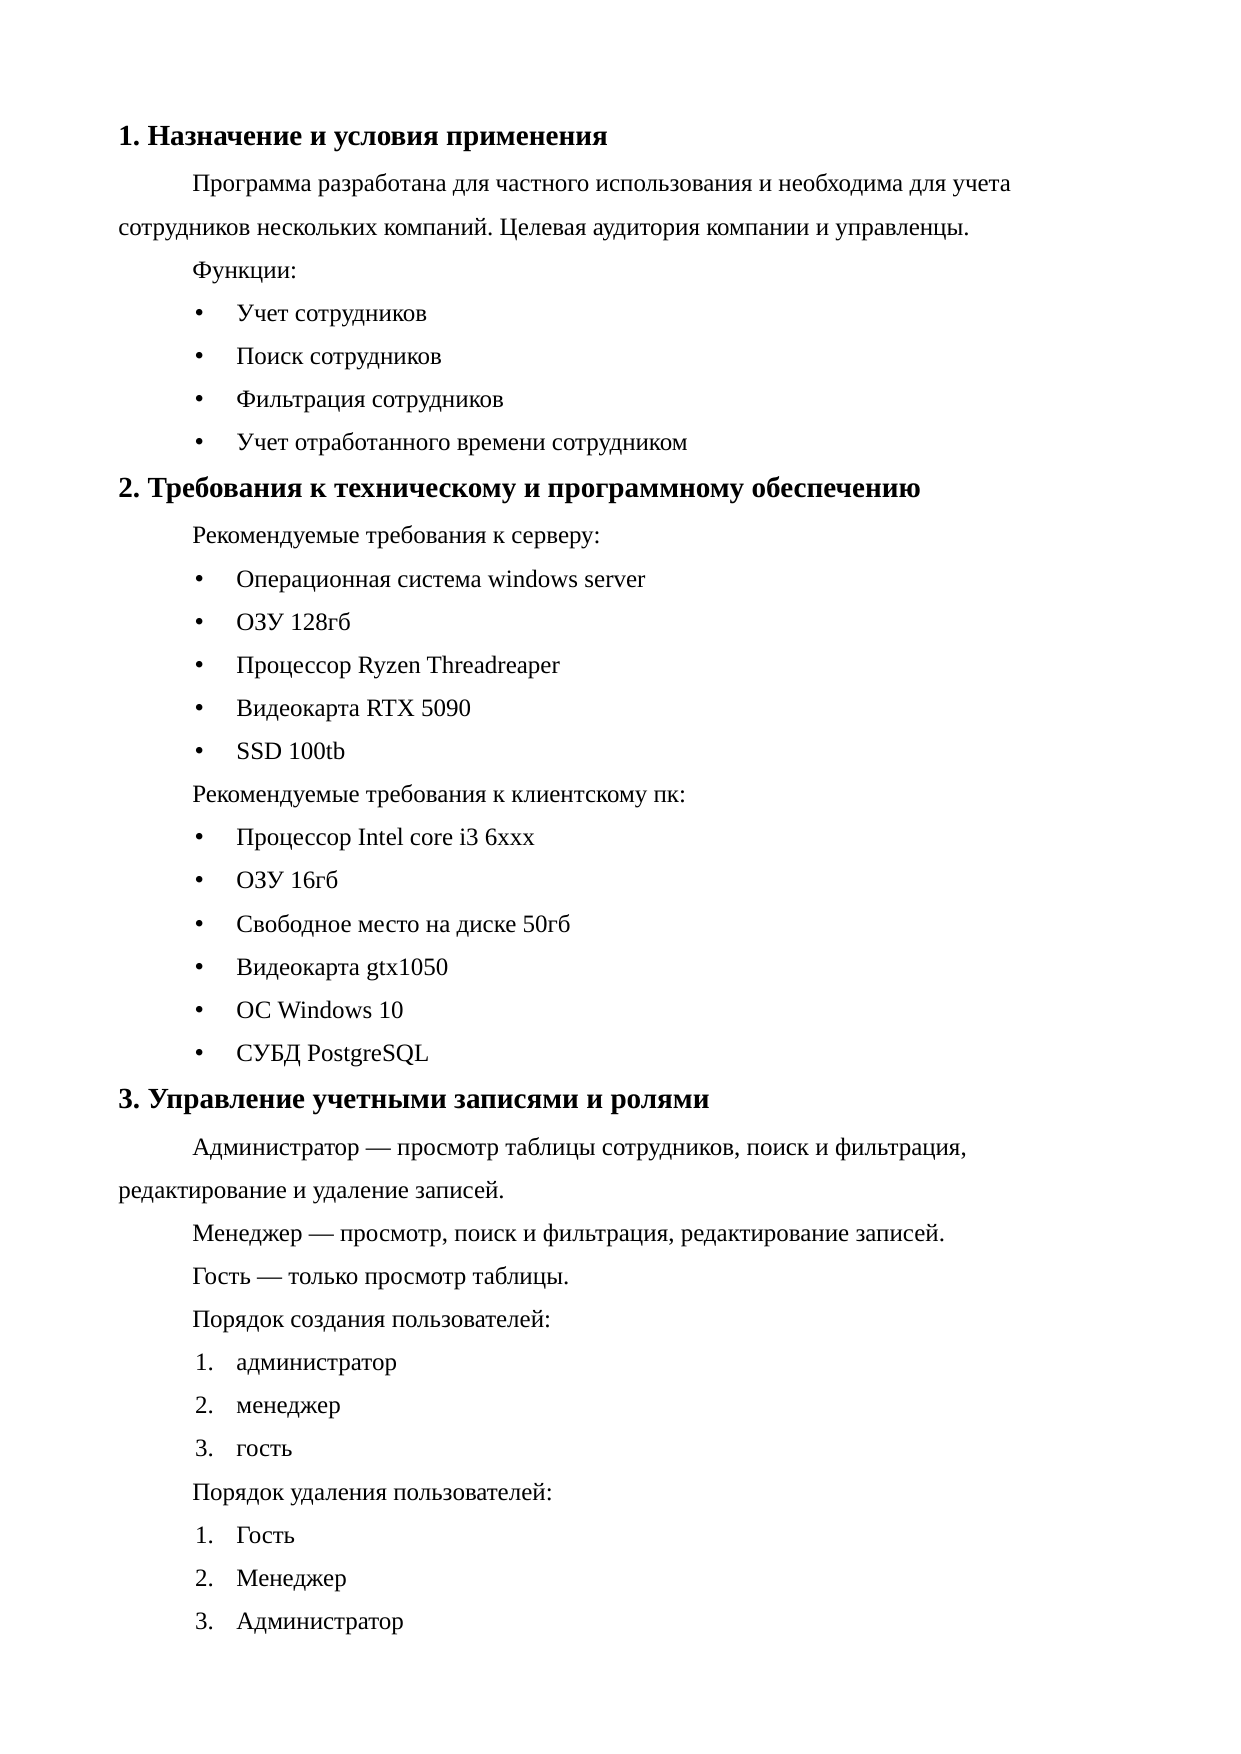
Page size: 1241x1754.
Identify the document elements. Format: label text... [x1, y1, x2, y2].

text Гость — только просмотр таблицы. [118, 1261, 1122, 1290]
subtitle 2. Требования к техническому и программному обеспечению [118, 470, 1122, 504]
list Поиск сотрудников [195, 341, 1122, 370]
list Свободное место на диске 50гб [195, 909, 1122, 937]
list СУБД PostgreSQL [195, 1038, 1122, 1067]
list Видеокарта gtx1050 [195, 952, 1122, 981]
list Учет отработанного времени сотрудником [195, 427, 1122, 456]
list Операционная система windows server [195, 564, 1122, 592]
subtitle 3. Управление учетными записями и ролями [118, 1081, 1122, 1115]
text Порядок удаления пользователей: [118, 1477, 1122, 1505]
list SSD 100tb [195, 736, 1122, 765]
list менеджер [195, 1390, 1122, 1419]
list ОЗУ 16гб [195, 866, 1122, 894]
text Программа разработана для частного использования и необходима для учета сотрудников нескольких компаний. Целевая аудитория компании и управленцы. [118, 168, 1122, 240]
list Фильтрация сотрудников [195, 384, 1122, 413]
list ОЗУ 128гб [195, 607, 1122, 636]
list Гость [195, 1520, 1122, 1548]
text Администратор — просмотр таблицы сотрудников, поиск и фильтрация, редактирование и удаление записей. [118, 1132, 1122, 1203]
text Рекомендуемые требования к клиентскому пк: [118, 779, 1122, 808]
text Функции: [118, 255, 1122, 283]
list ОС Windows 10 [195, 995, 1122, 1024]
list Администратор [195, 1606, 1122, 1635]
list Менеджер [195, 1563, 1122, 1592]
text Менеджер — просмотр, поиск и фильтрация, редактирование записей. [118, 1218, 1122, 1247]
list гость [195, 1433, 1122, 1462]
list Процессор Intel core i3 6xxx [195, 822, 1122, 851]
text Порядок создания пользователей: [118, 1304, 1122, 1333]
text Рекомендуемые требования к серверу: [118, 521, 1122, 549]
list администратор [195, 1347, 1122, 1376]
list Процессор Ryzen Threadreaper [195, 650, 1122, 679]
subtitle 1. Назначение и условия применения [118, 118, 1122, 152]
list Учет сотрудников [195, 298, 1122, 327]
list Видеокарта RTX 5090 [195, 693, 1122, 722]
